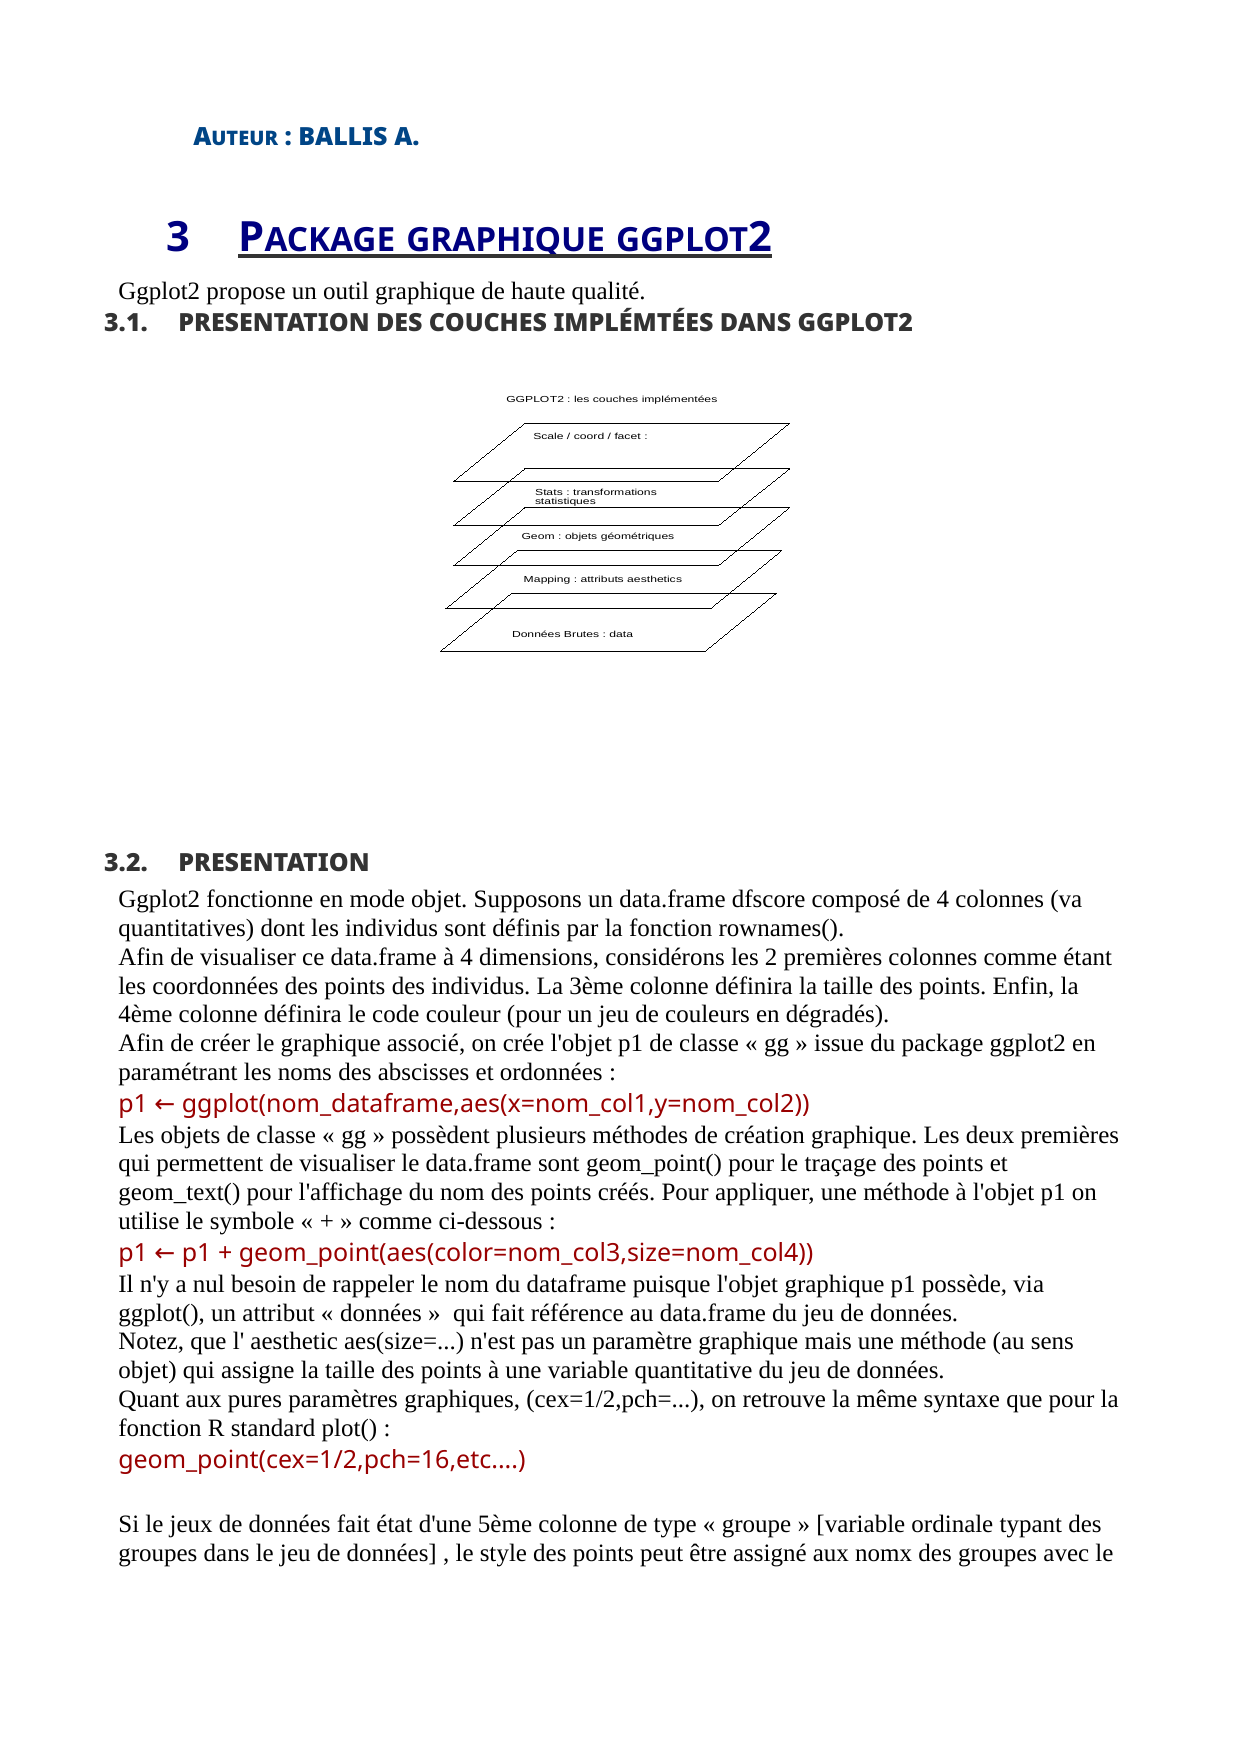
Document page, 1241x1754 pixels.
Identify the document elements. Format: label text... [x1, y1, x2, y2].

text Les objets de classe « gg » possèdent plusieurs méthodes de création graphique. Les deux premières qui permettent de visualiser le data.frame sont geom_point() pour le traçage des points et geom_text() pour l'affichage du nom des points créés. Pour appliquer, une méthode à l'objet p1 on utilise le symbole « + » comme ci-dessous : [118, 1120, 1123, 1235]
text Afin de visualiser ce data.frame à 4 dimensions, considérons les 2 premières colonnes comme étant les coordonnées des points des individus. La 3ème colonne définira la taille des points. Enfin, la 4ème colonne définira le code couleur (pour un jeu de couleurs en dégradés). [118, 942, 1123, 1028]
text p1 ← p1 + geom_point(aes(color=nom_col3,size=nom_col4)) [118, 1235, 1123, 1269]
text geom_point(cex=1/2,pch=16,etc....) [118, 1441, 1123, 1475]
text Ggplot2 fonctionne en mode objet. Supposons un data.frame dfscore composé de 4 colonnes (va quantitatives) dont les individus sont définis par la fonction rownames(). [118, 884, 1123, 942]
subtitle Package graphique ggplot2 [156, 207, 1123, 263]
subtitle Presentation des couches implémtées dans ggplot2 [104, 305, 1123, 339]
subtitle Presentation [104, 844, 1123, 878]
text Quant aux pures paramètres graphiques, (cex=1/2,pch=...), on retrouve la même syntaxe que pour la fonction R standard plot() : [118, 1384, 1123, 1441]
text Si le jeux de données fait état d'une 5ème colonne de type « groupe » [variable ordinale typant des groupes dans le jeu de données] , le style des points peut être assigné aux nomx des groupes avec le [118, 1509, 1123, 1567]
text Ggplot2 propose un outil graphique de haute qualité. [118, 276, 1123, 305]
text Il n'y a nul besoin de rappeler le nom du dataframe puisque l'objet graphique p1 possède, via ggplot(), un attribut « données » qui fait référence au data.frame du jeu de données. [118, 1269, 1123, 1326]
text Afin de créer le graphique associé, on crée l'objet p1 de classe « gg » issue du package ggplot2 en paramétrant les noms des abscisses et ordonnées : [118, 1028, 1123, 1086]
text p1 ← ggplot(nom_dataframe,aes(x=nom_col1,y=nom_col2)) [118, 1086, 1123, 1120]
text Notez, que l' aesthetic aes(size=...) n'est pas un paramètre graphique mais une méthode (au sens objet) qui assigne la taille des points à une variable quantitative du jeu de données. [118, 1326, 1123, 1384]
